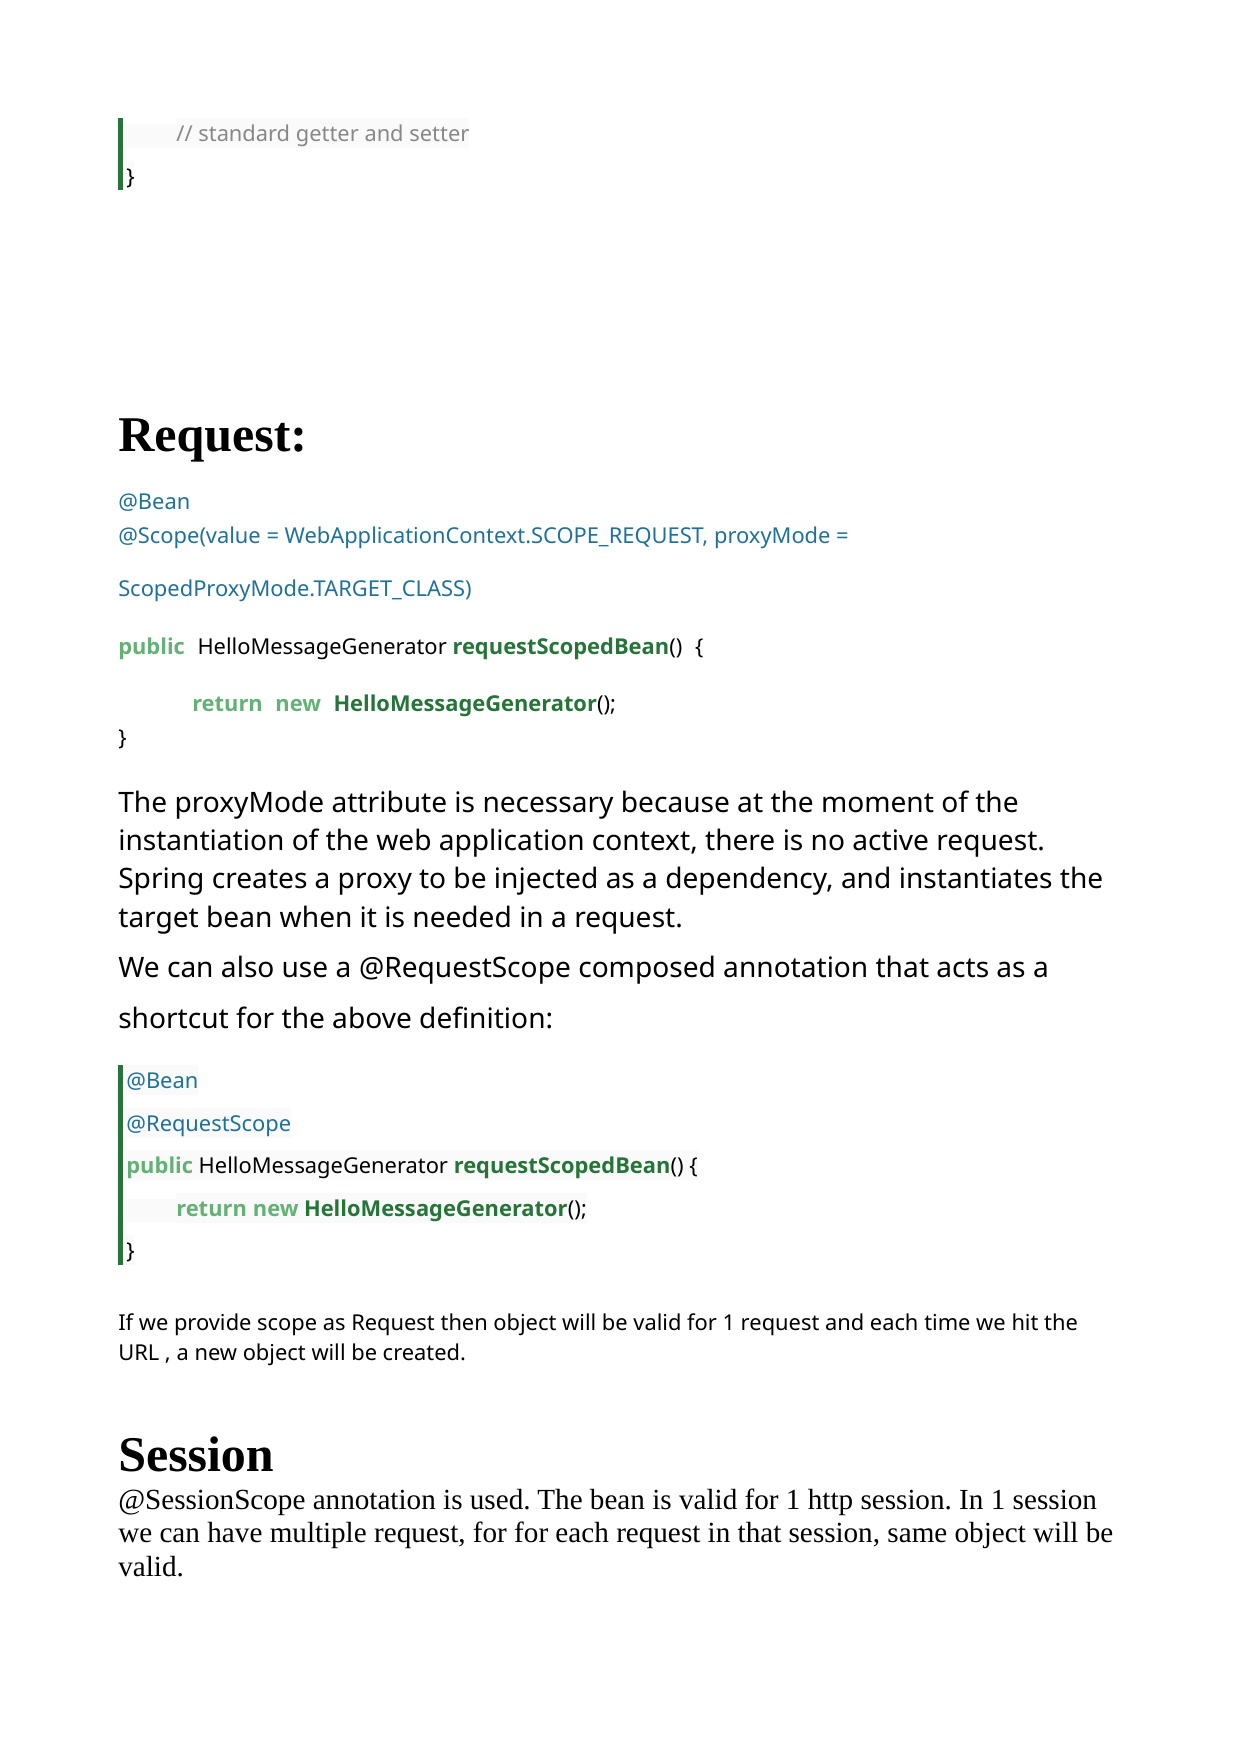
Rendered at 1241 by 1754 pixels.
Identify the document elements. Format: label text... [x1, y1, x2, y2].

text } [123, 161, 1122, 190]
text If we provide scope as Request then object will be valid for 1 request and each time we hit the URL , a new object will be created. [118, 1307, 1122, 1367]
text We can also use a @RequestScope composed annotation that acts as a shortcut for the above definition: [118, 948, 1122, 1037]
text Request: [118, 405, 1122, 463]
text public HelloMessageGenerator requestScopedBean() { [118, 607, 1122, 665]
text @Bean [123, 1065, 1122, 1095]
text Session [118, 1424, 1122, 1482]
text return new HelloMessageGenerator(); [123, 1193, 1122, 1223]
text return new HelloMessageGenerator(); [118, 665, 1122, 722]
text The proxyMode attribute is necessary because at the moment of the instantiation of the web application context, there is no active request. Spring creates a proxy to be injected as a dependency, and instantiates the target bean when it is needed in a request. [118, 782, 1122, 935]
text @Scope(value = WebApplicationContext.SCOPE_REQUEST, proxyMode = ScopedProxyMode.TARGET_CLASS) [118, 520, 1122, 607]
text @SessionScope annotation is used. The bean is valid for 1 http session. In 1 session we can have multiple request, for for each request in that session, same object will be valid. [118, 1482, 1122, 1582]
text } [123, 1235, 1122, 1265]
text @RequestScope [123, 1108, 1122, 1138]
text // standard getter and setter [123, 118, 1122, 148]
text public HelloMessageGenerator requestScopedBean() { [123, 1150, 1122, 1180]
text @Bean [118, 463, 1122, 520]
text } [118, 722, 1122, 752]
